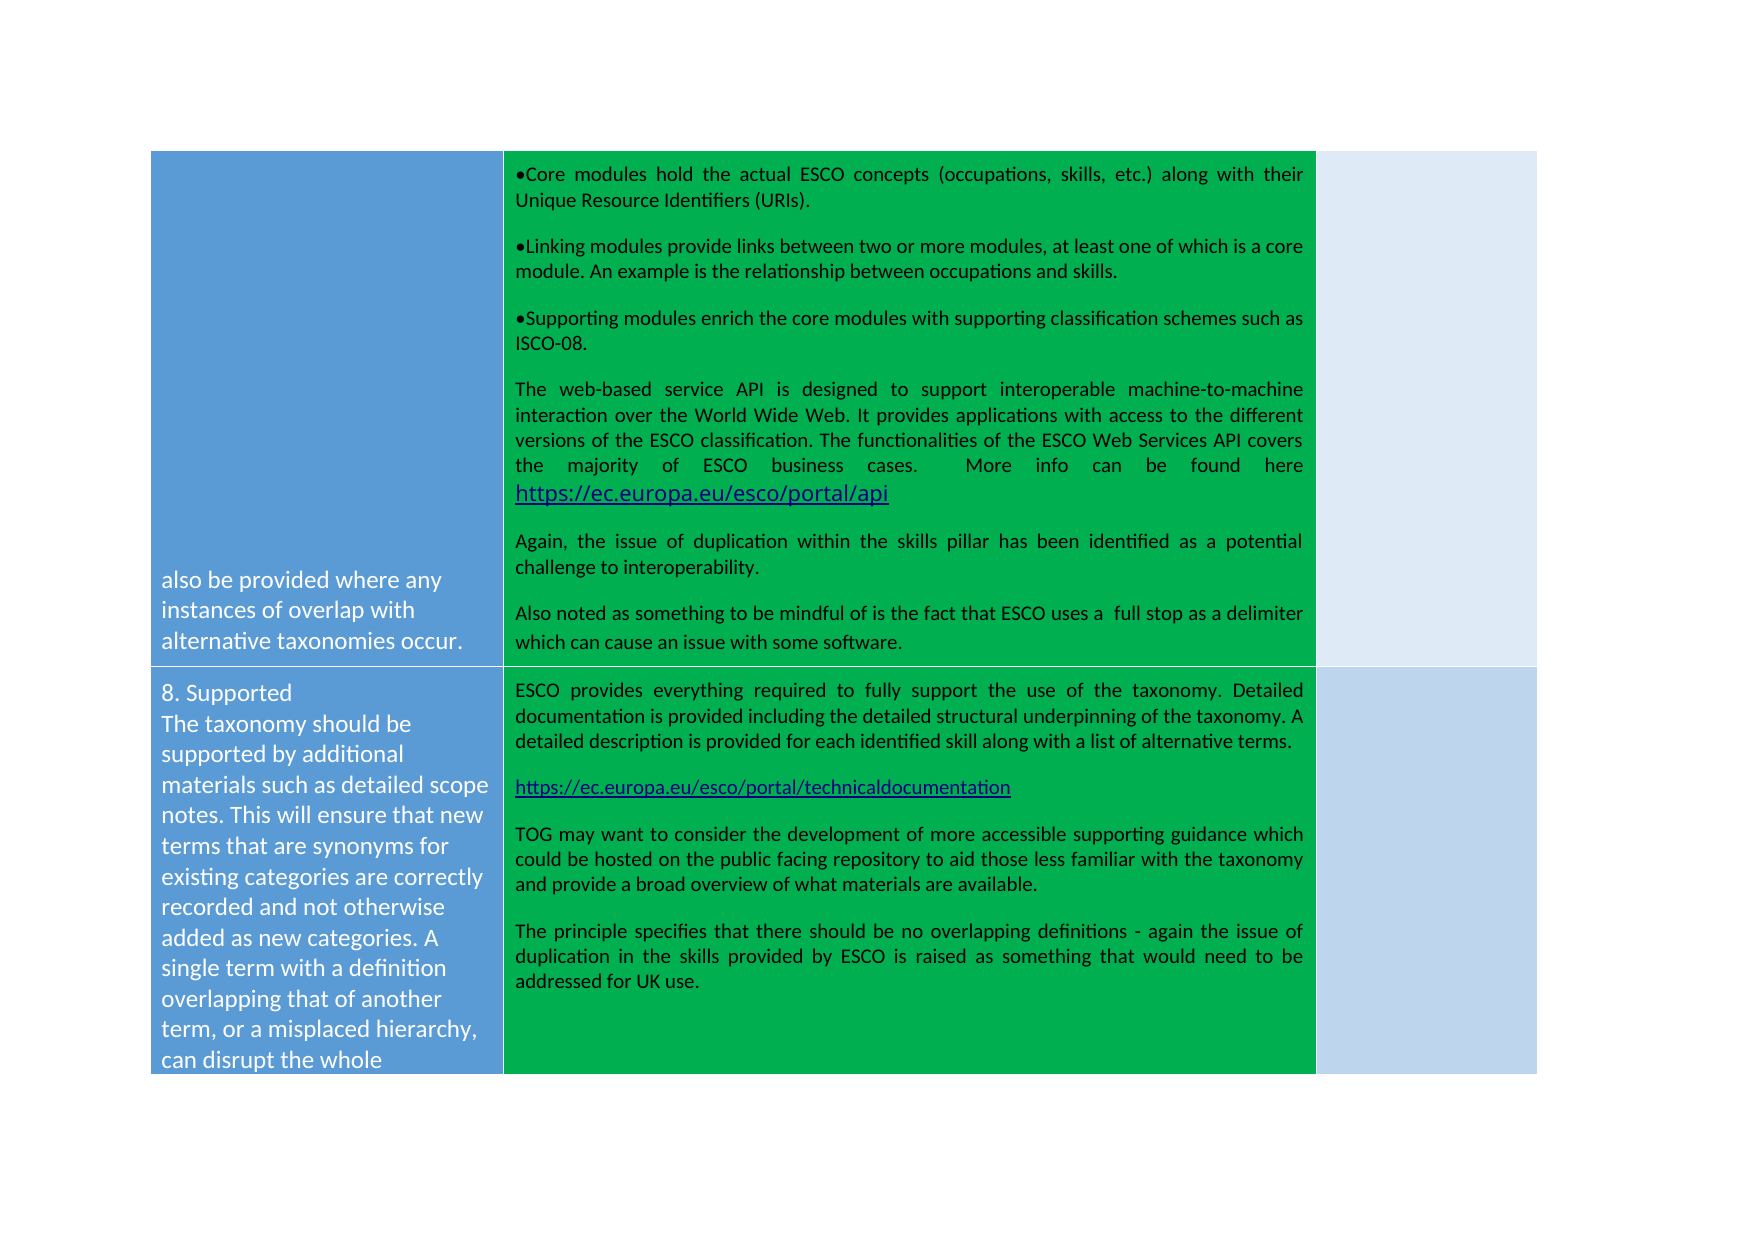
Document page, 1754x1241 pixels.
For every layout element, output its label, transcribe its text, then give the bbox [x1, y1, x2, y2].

table_cell ESCO provides everything required to fully support the use of the taxonomy. Detailed documentation is provided including the detailed structural underpinning of the taxonomy. A detailed description is provided for each identified skill along with a list of alternative terms. https://ec.europa.eu/esco/portal/technicaldocumentation TOG may want to consider the development of more accessible supporting guidance which could be hosted on the public facing repository to aid those less familiar with the taxonomy and provide a broad overview of what materials are available. The principle specifies that there should be no overlapping definitions - again the issue of duplication in the skills provided by ESCO is raised as something that would need to be addressed for UK use. [504, 667, 1316, 1074]
table_cell also be provided where any instances of overlap with alternative taxonomies occur. [151, 151, 503, 666]
table_cell [1317, 667, 1537, 1074]
table_cell [1317, 151, 1537, 666]
table_cell •Core modules hold the actual ESCO concepts (occupations, skills, etc.) along with their Unique Resource Identifiers (URIs). •Linking modules provide links between two or more modules, at least one of which is a core module. An example is the relationship between occupations and skills. •Supporting modules enrich the core modules with supporting classification schemes such as ISCO-08. The web-based service API is designed to support interoperable machine-to-machine interaction over the World Wide Web. It provides applications with access to the different versions of the ESCO classification. The functionalities of the ESCO Web Services API covers the majority of ESCO business cases. More info can be found here https://ec.europa.eu/esco/portal/api Again, the issue of duplication within the skills pillar has been identified as a potential challenge to interoperability. Also noted as something to be mindful of is the fact that ESCO uses a full stop as a delimiter which can cause an issue with some software. [504, 151, 1316, 666]
table_cell 8. Supported The taxonomy should be supported by additional materials such as detailed scope notes. This will ensure that new terms that are synonyms for existing categories are correctly recorded and not otherwise added as new categories. A single term with a definition overlapping that of another term, or a misplaced hierarchy, can disrupt the whole [151, 667, 503, 1074]
